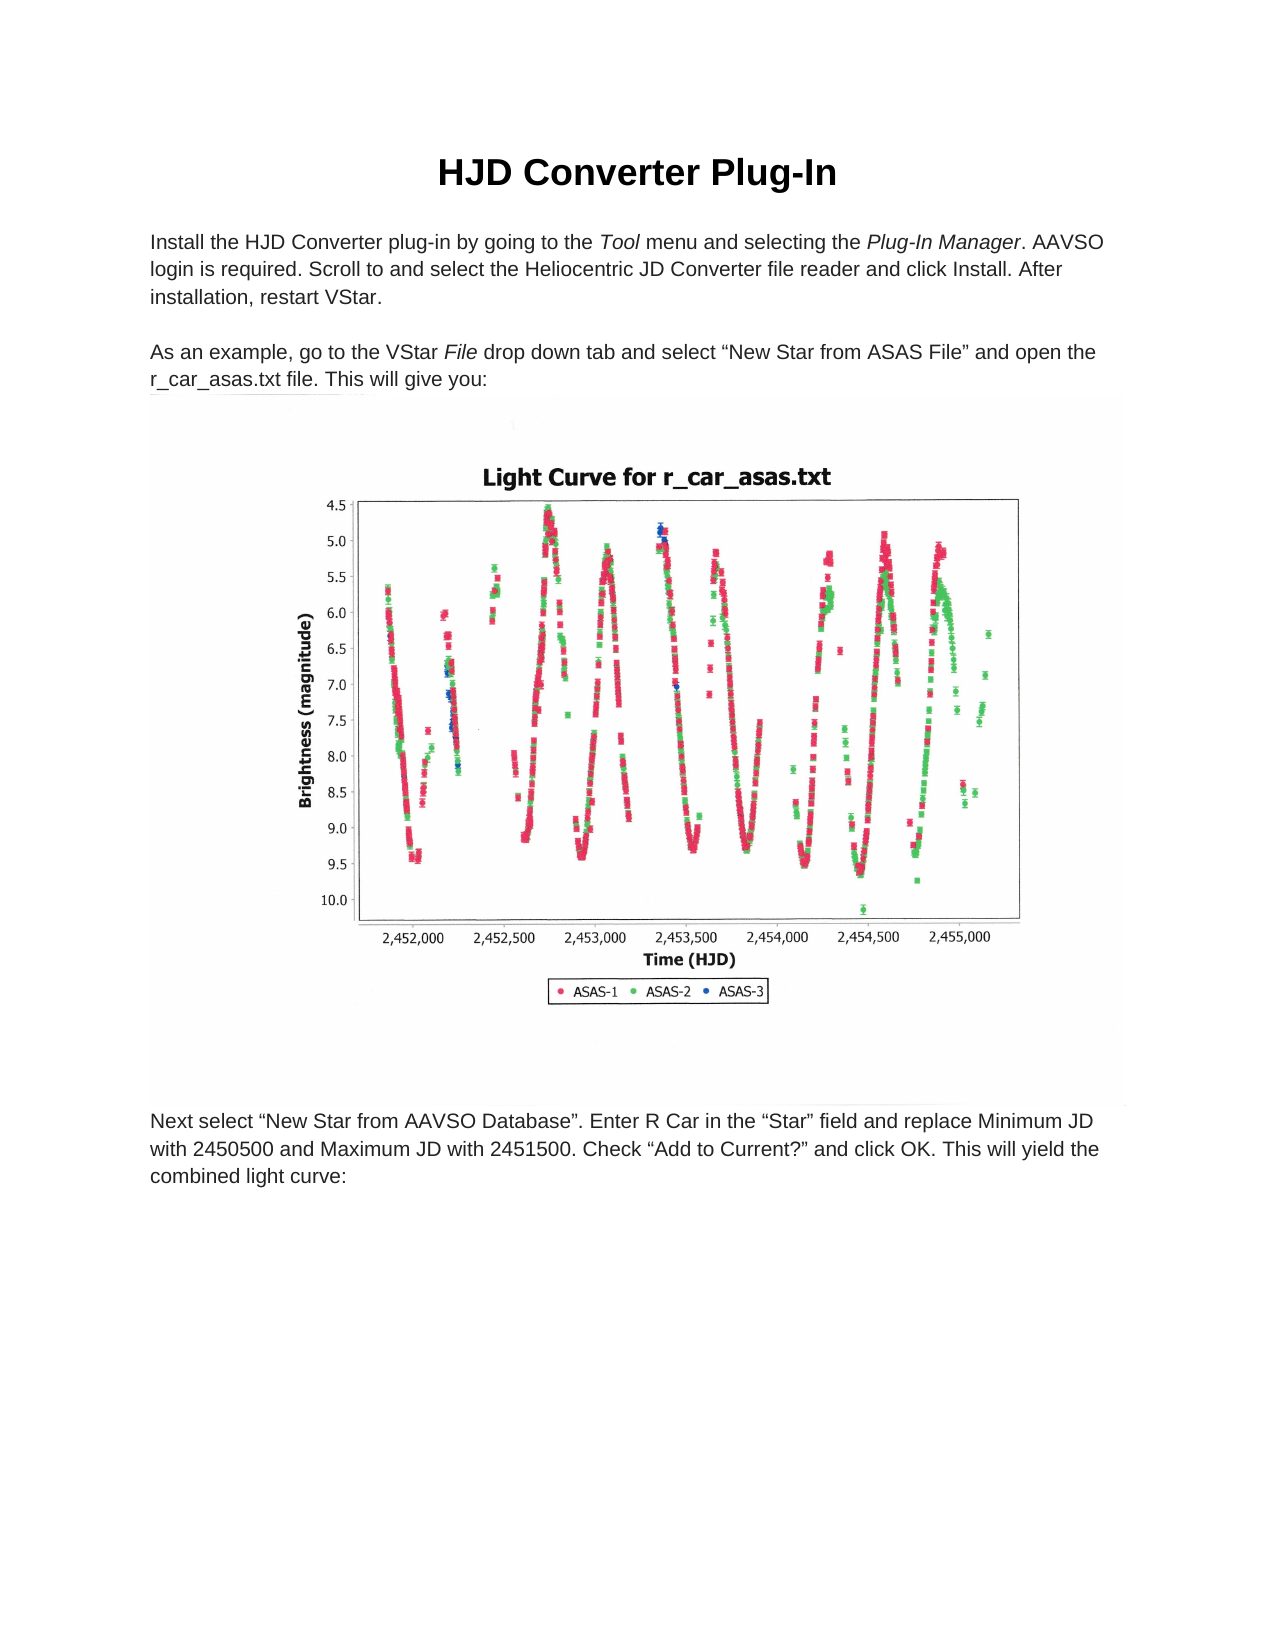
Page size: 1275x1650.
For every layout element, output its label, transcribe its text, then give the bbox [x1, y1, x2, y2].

text Install the HJD Converter plug-in by going to the Tool menu and selecting the Plug-In Manager. AAVSO login is required. Scroll to and select the Heliocentric JD Converter file reader and click Install. After installation, restart VStar. [150, 230, 1125, 309]
text HJD Converter Plug-In [150, 150, 1125, 193]
picture [150, 394, 1125, 1106]
text As an example, go to the VStar File drop down tab and select “New Star from ASAS File” and open the r_car_asas.txt file. This will give you: [150, 340, 1125, 391]
text Next select “New Star from AAVSO Database”. Enter R Car in the “Star” field and replace Minimum JD with 2450500 and Maximum JD with 2451500. Check “Add to Current?” and click OK. This will yield the combined light curve: [150, 1109, 1125, 1188]
